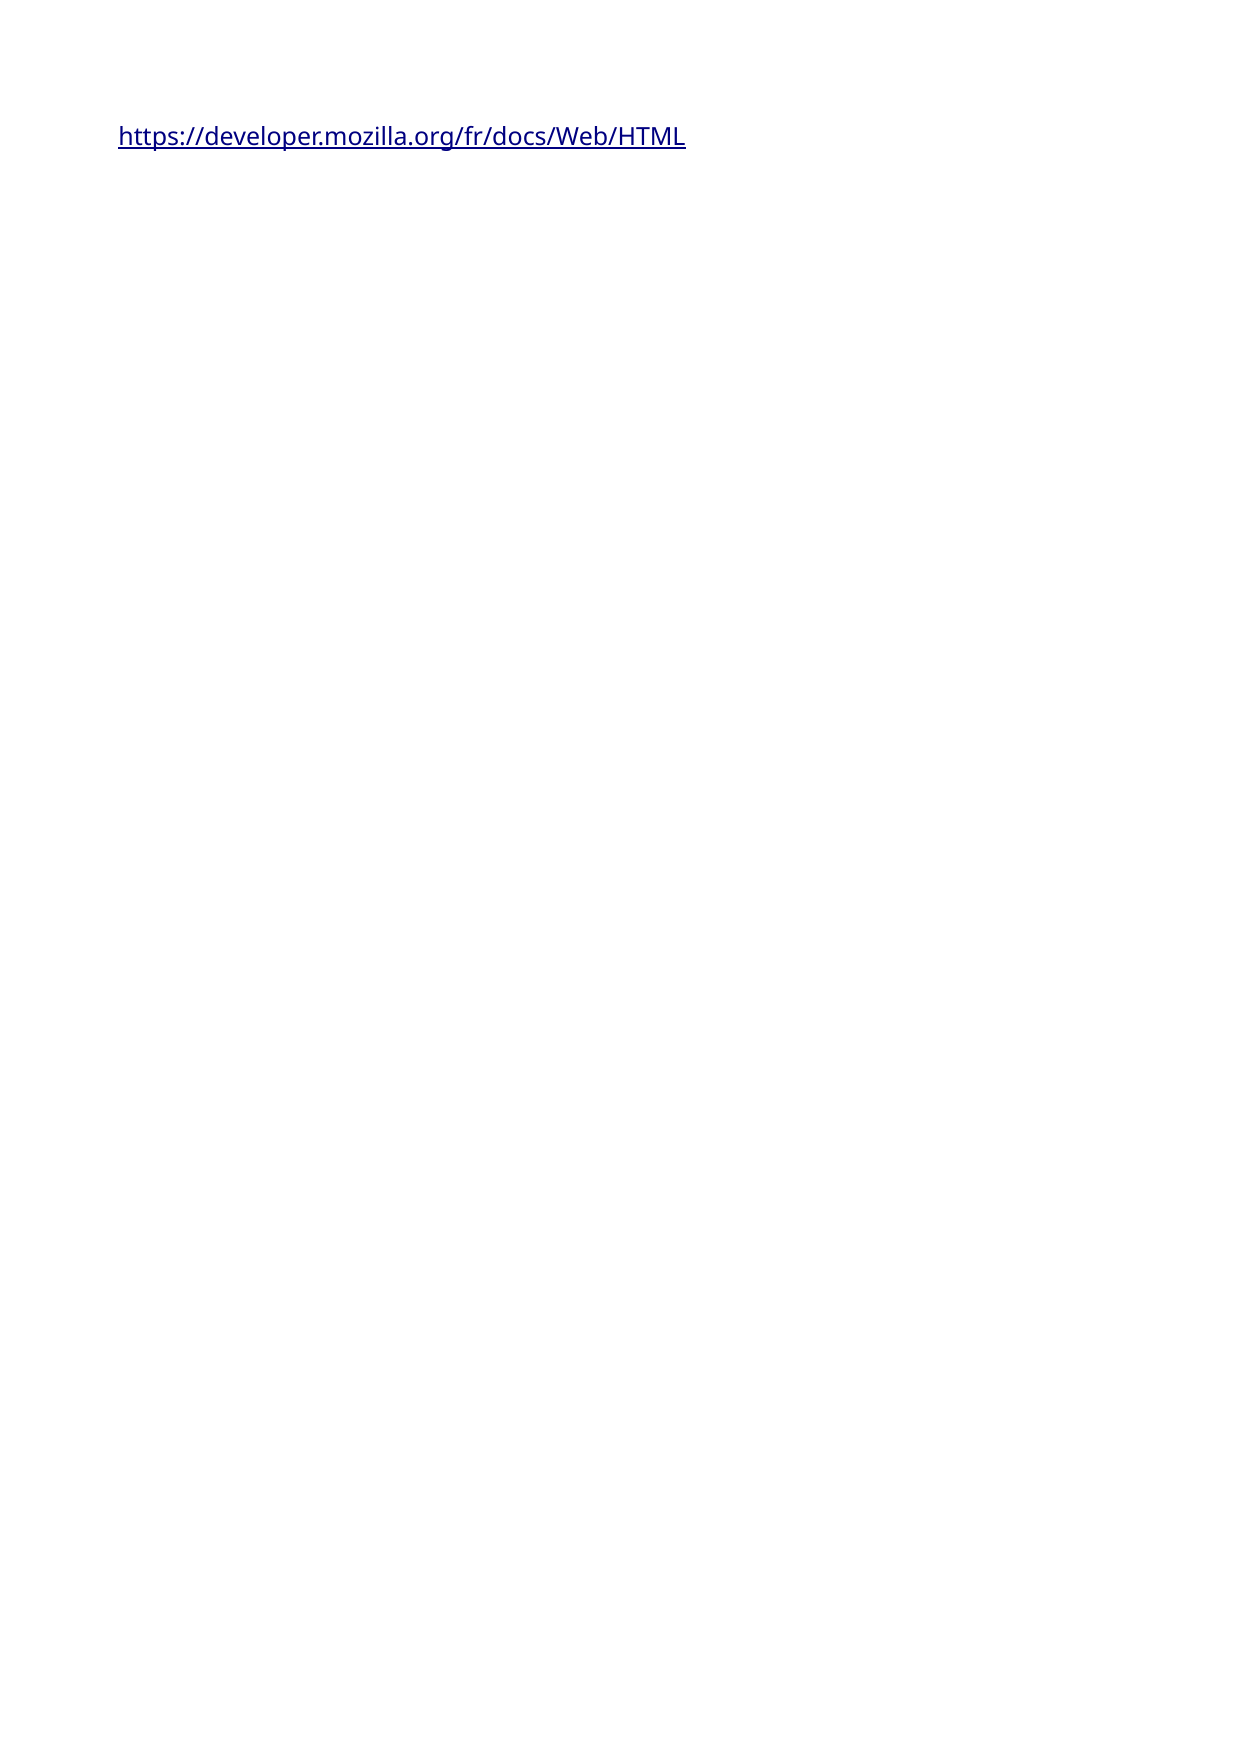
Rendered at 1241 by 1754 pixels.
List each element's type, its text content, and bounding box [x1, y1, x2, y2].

text https://developer.mozilla.org/fr/docs/Web/HTML [118, 118, 1122, 152]
